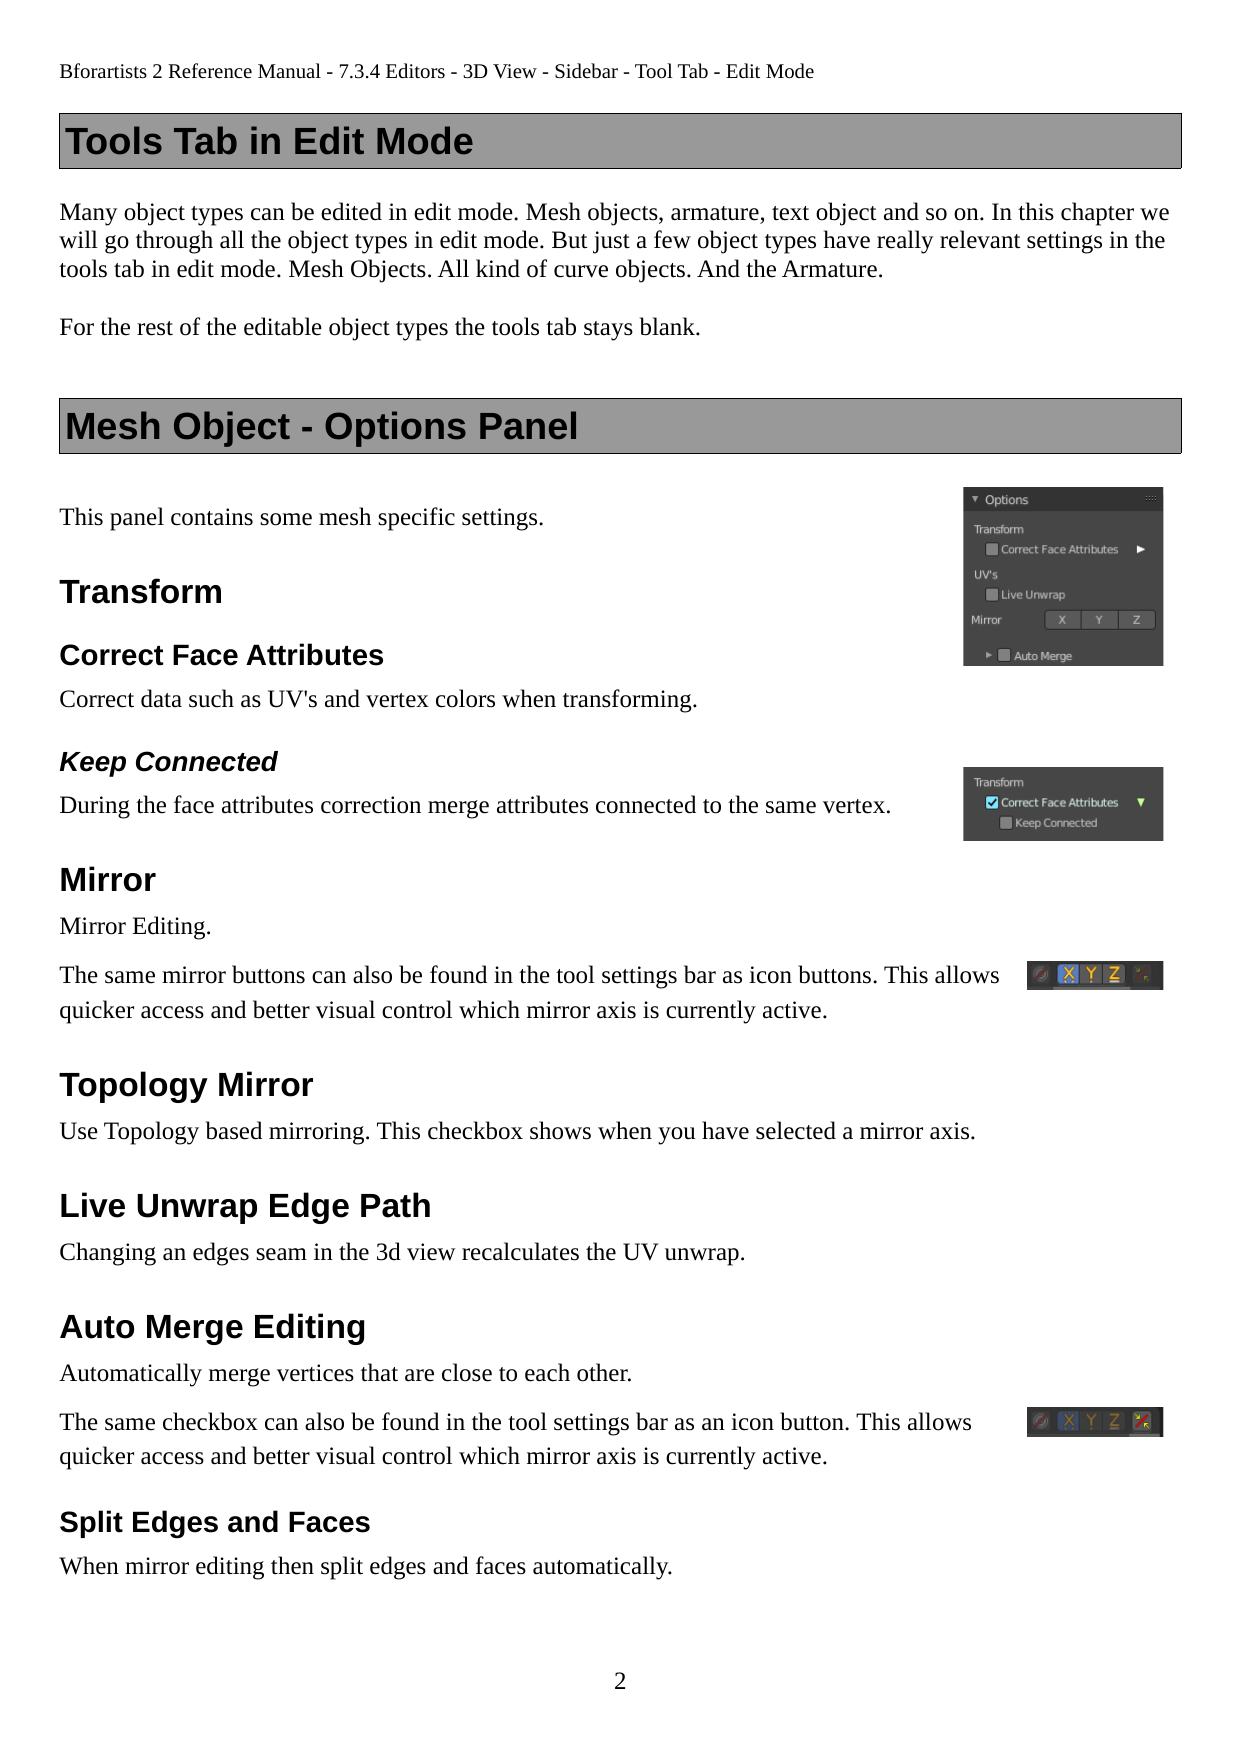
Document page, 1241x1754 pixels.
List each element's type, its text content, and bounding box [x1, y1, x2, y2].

subtitle Live Unwrap Edge Path [59, 1186, 1181, 1224]
subtitle Mirror [59, 860, 1181, 899]
text When mirror editing then split edges and faces automatically. [59, 1551, 1181, 1580]
table_header Tools Tab in Edit Mode [60, 114, 1181, 168]
subtitle Transform [59, 572, 963, 611]
picture [1027, 1407, 1164, 1437]
text This panel contains some mesh specific settings. [59, 502, 963, 531]
text For the rest of the editable object types the tools tab stays blank. [59, 312, 1181, 340]
text Use Topology based mirroring. This checkbox shows when you have selected a mirror axis. [59, 1116, 1181, 1144]
text The same mirror buttons can also be found in the tool settings bar as icon buttons. This allows quicker access and better visual control which mirror axis is currently active. [59, 960, 1181, 1023]
text Changing an edges seam in the 3d view recalculates the UV unwrap. [59, 1237, 1181, 1266]
subtitle Topology Mirror [59, 1064, 1181, 1103]
text Automatically merge vertices that are close to each other. [59, 1358, 1181, 1387]
subtitle Split Edges and Faces [59, 1505, 1181, 1539]
text During the face attributes correction merge attributes connected to the same vertex. [59, 790, 963, 819]
picture [963, 487, 1164, 666]
picture [963, 767, 1164, 841]
text The same checkbox can also be found in the tool settings bar as an icon button. This allows quicker access and better visual control which mirror axis is currently active. [59, 1407, 1181, 1470]
text Many object types can be edited in edit mode. Mesh objects, armature, text object and so on. In this chapter we will go through all the object types in edit mode. But just a few object types have really relevant settings in the tools tab in edit mode. Mesh Objects. All kind of curve objects. And the Armature. [59, 197, 1181, 283]
subtitle Correct Face Attributes [59, 638, 1181, 672]
table_header Mesh Object - Options Panel [60, 399, 1181, 453]
text Correct data such as UV's and vertex colors when transforming. [59, 684, 1181, 713]
subtitle Keep Connected [59, 746, 1181, 778]
text Mirror Editing. [59, 911, 1181, 940]
subtitle [1164, 572, 1181, 611]
picture [1027, 961, 1164, 990]
subtitle Auto Merge Editing [59, 1307, 1181, 1345]
